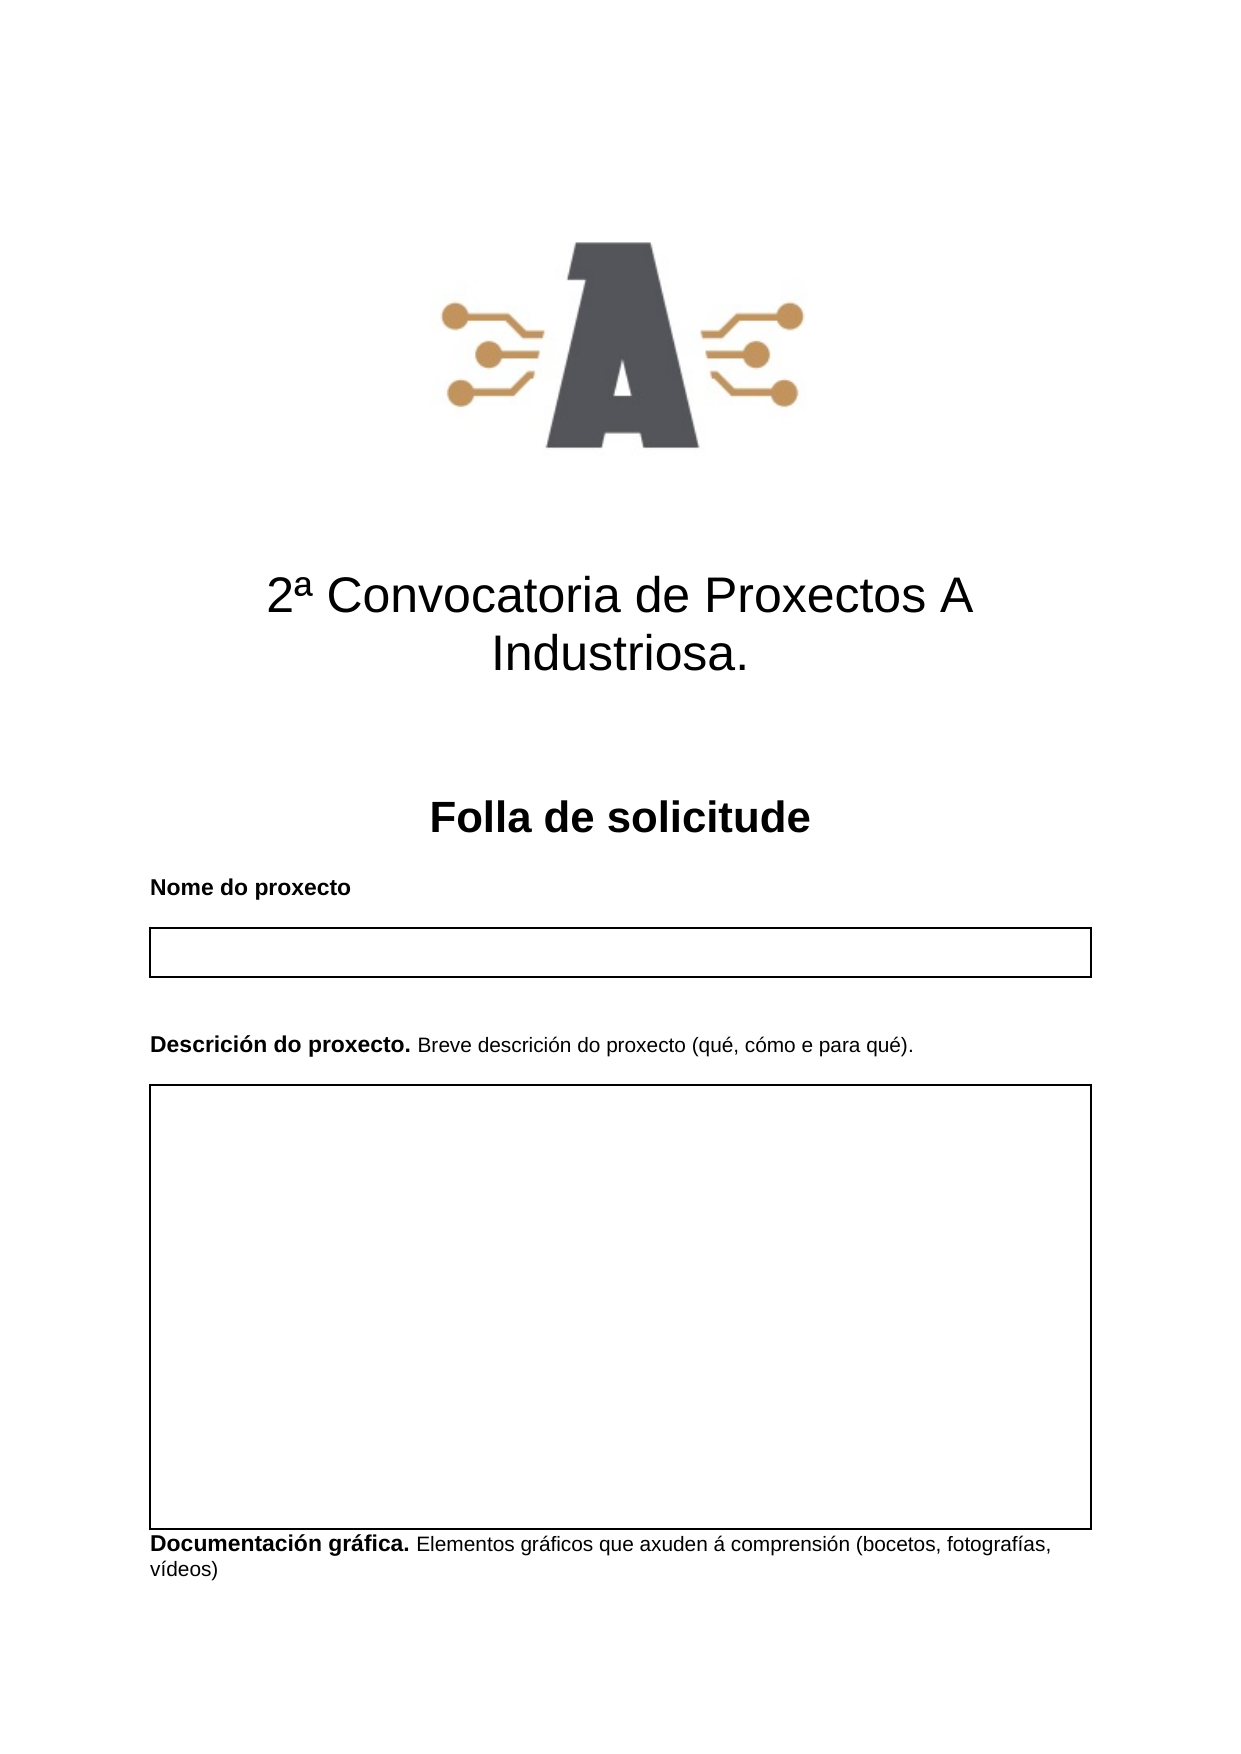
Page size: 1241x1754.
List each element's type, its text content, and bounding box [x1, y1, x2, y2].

text 2ª Convocatoria de Proxectos A Industriosa. [150, 566, 1090, 681]
text Documentación gráfica. Elementos gráficos que axuden á comprensión (bocetos, fotografías, vídeos) [150, 1530, 1090, 1580]
title Folla de solicitude [150, 791, 1090, 841]
picture [380, 180, 860, 509]
text Nome do proxecto [150, 874, 1090, 900]
text Descrición do proxecto. Breve descrición do proxecto (qué, cómo e para qué). [150, 1031, 1090, 1057]
table_header [151, 929, 1090, 976]
table_header [151, 1086, 1090, 1528]
